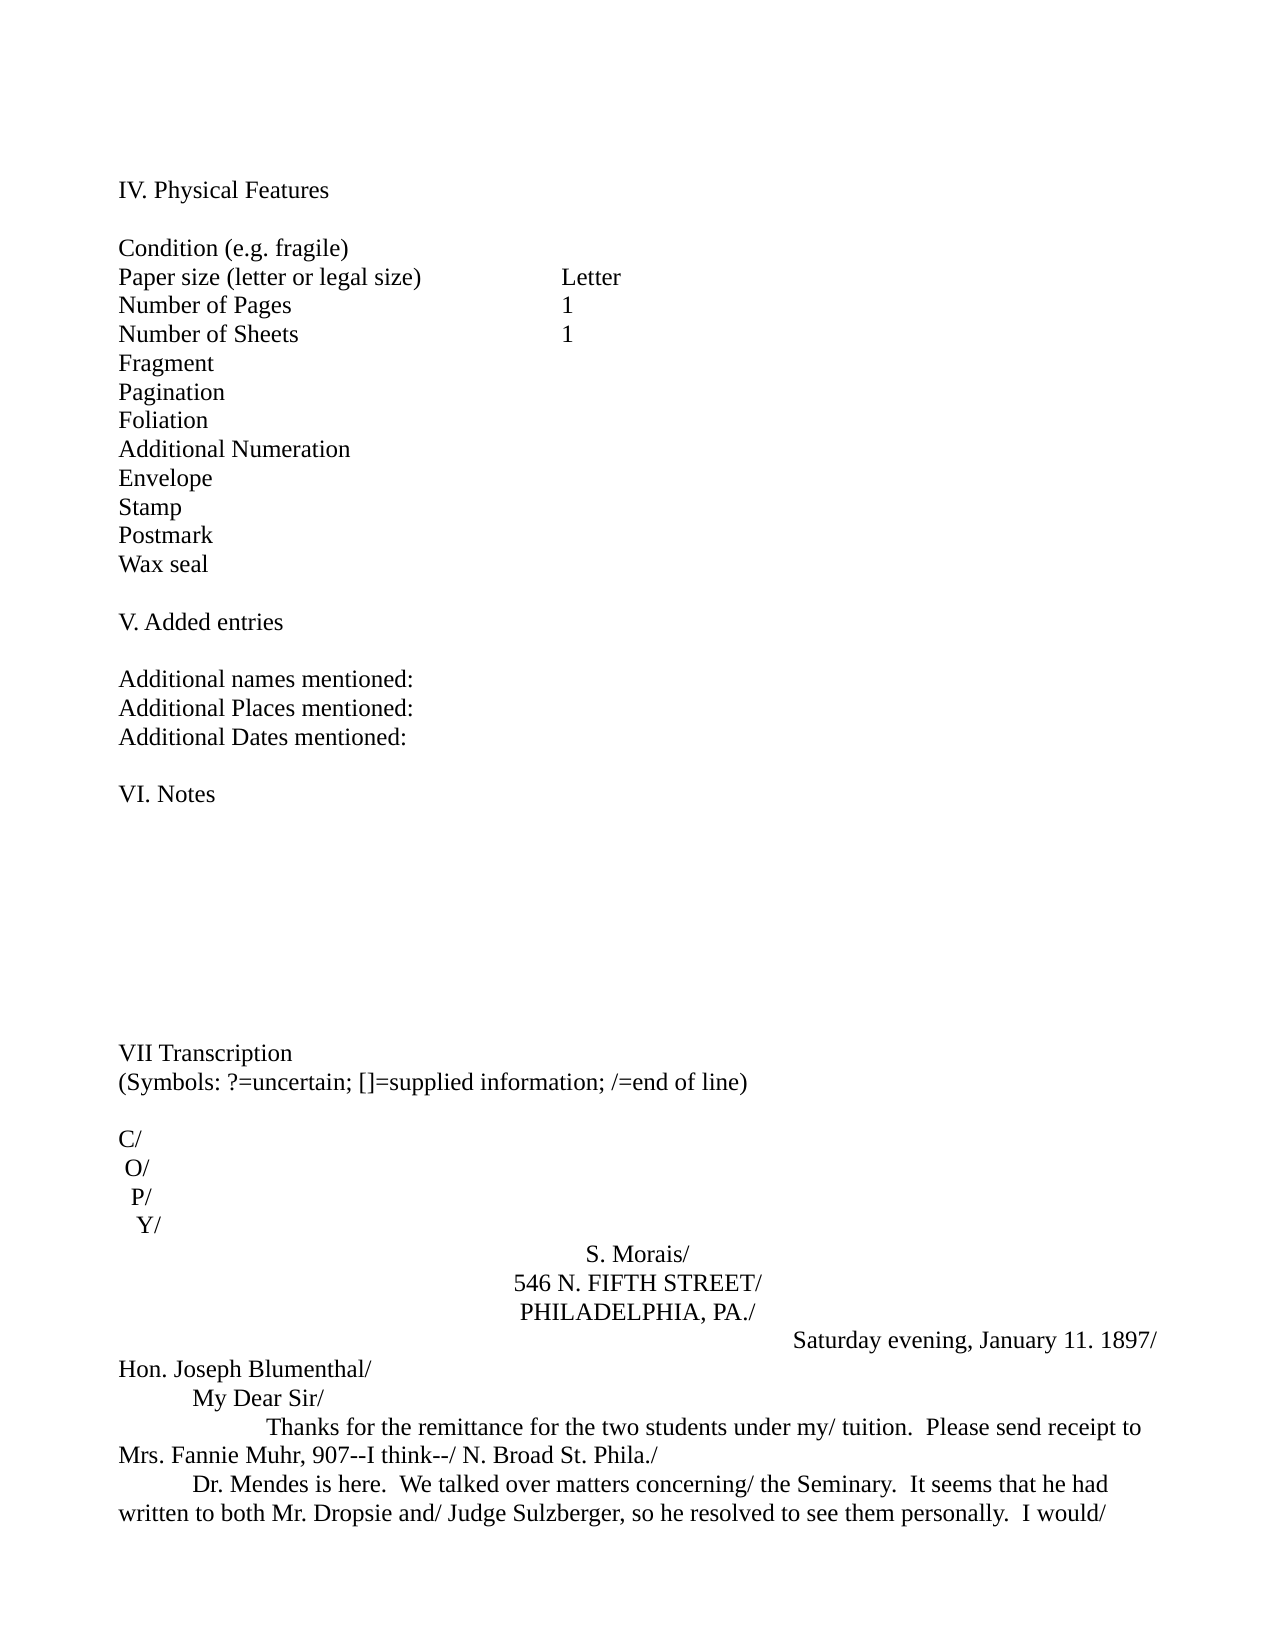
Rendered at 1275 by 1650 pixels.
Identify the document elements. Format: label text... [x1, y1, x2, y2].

text Postma rk [118, 521, 1157, 549]
text O/ [118, 1153, 1157, 1182]
text Condition (e.g. fragile) [118, 233, 1157, 262]
text Pagination [118, 377, 1157, 406]
text Number of Pages 1 [118, 291, 1157, 319]
text Stamp [118, 492, 1157, 521]
text VI. Notes [118, 779, 1157, 808]
text S. Morais/ [118, 1239, 1157, 1268]
text Fragment [118, 348, 1157, 377]
text Number of Sheets 1 [118, 319, 1157, 348]
text My Dear Sir/ [118, 1383, 1157, 1412]
text Foliation [118, 406, 1157, 434]
text (Symbols: ?=uncertain; []=supplied information; /=end of line) [118, 1067, 1157, 1096]
text Additional Numeration [118, 434, 1157, 463]
text Additional Places mentioned: [118, 693, 1157, 722]
text C/ [118, 1124, 1157, 1153]
text 546 N. FIFTH STREET/ [118, 1268, 1157, 1297]
text Y/ [118, 1211, 1157, 1239]
text Thanks for the remittance for the two students under my/ tuition. Please send receipt to Mrs. Fannie Muhr, 907--I think--/ N. Broad St. Phila./ [118, 1412, 1157, 1469]
text Dr. Mendes is here. We talked over matters concerning/ the Seminary. It seems that he had written to both Mr. Dropsie and/ Judge Sulzberger, so he resolved to see them personally. I would/ [118, 1469, 1157, 1527]
text Envelope [118, 463, 1157, 492]
text Saturday evening, January 11. 1897/ [118, 1326, 1157, 1354]
text V. Added entries [118, 607, 1157, 636]
text VII Transcription [118, 1038, 1157, 1067]
text PHILADELPHIA, PA./ [118, 1297, 1157, 1326]
text Hon. Joseph Blumenthal/ [118, 1354, 1157, 1383]
text P/ [118, 1182, 1157, 1211]
text Wax seal [118, 549, 1157, 578]
text Additional names mentioned: [118, 664, 1157, 693]
text Additional Dates mentioned: [118, 722, 1157, 751]
text Paper size (letter or legal size) Letter [118, 262, 1157, 291]
text IV. Physical Features [118, 176, 1157, 204]
